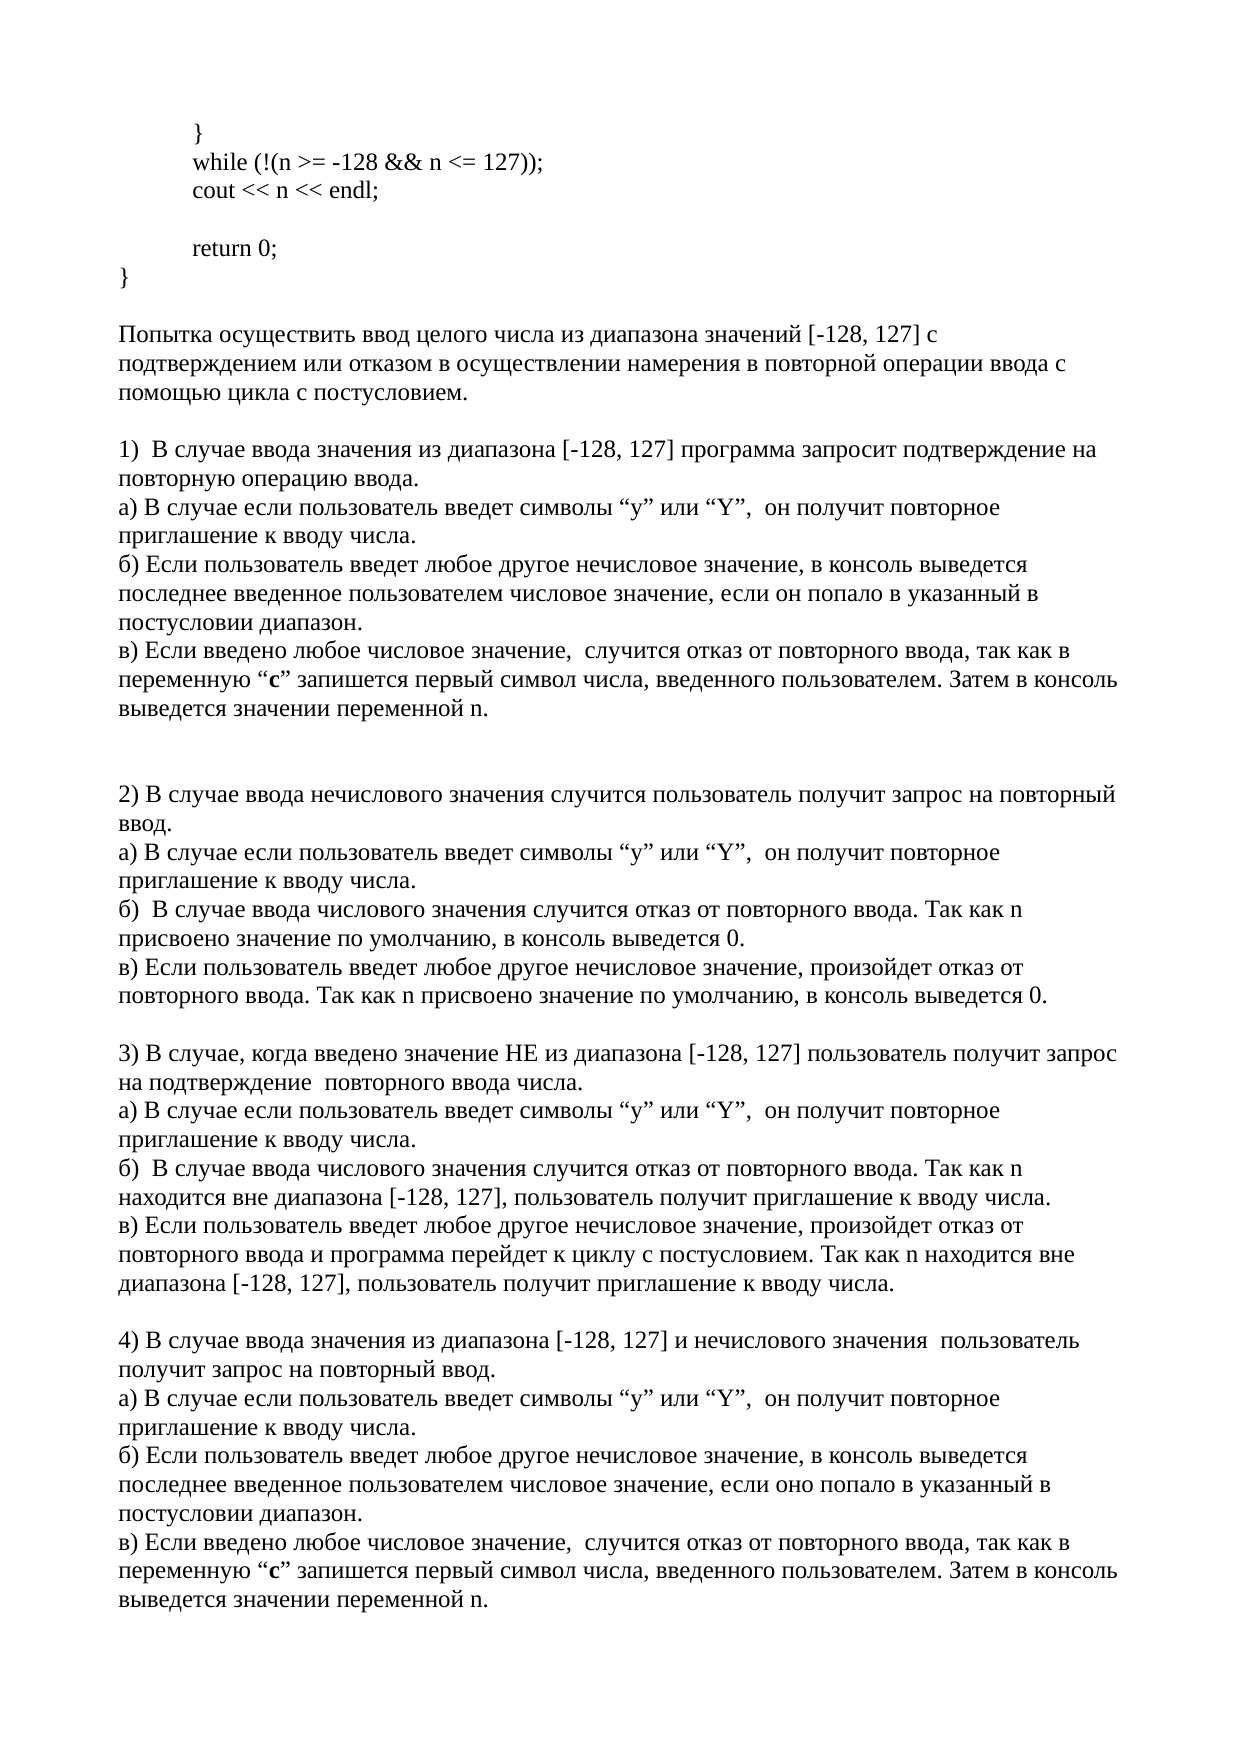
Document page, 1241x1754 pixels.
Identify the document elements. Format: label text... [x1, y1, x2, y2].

text а) В случае если пользователь введет символы “y” или “Y”, он получит повторное приглашение к вводу числа. [118, 1383, 1122, 1441]
text 2) В случае ввода нечислового значения случится пользователь получит запрос на повторный ввод. [118, 779, 1122, 837]
text } [118, 118, 1122, 147]
text Попытка осуществить ввод целого числа из диапазона значений [-128, 127] с подтверждением или отказом в осуществлении намерения в повторной операции ввода с помощью цикла с постусловием. [118, 319, 1122, 406]
text б) Если пользователь введет любое другое нечисловое значение, в консоль выведется последнее введенное пользователем числовое значение, если он попало в указанный в постусловии диапазон. [118, 549, 1122, 636]
text а) В случае если пользователь введет символы “y” или “Y”, он получит повторное приглашение к вводу числа. [118, 492, 1122, 549]
text 3) В случае, когда введено значение НЕ из диапазона [-128, 127] пользователь получит запрос на подтверждение повторного ввода числа. [118, 1038, 1122, 1096]
text б) В случае ввода числового значения случится отказ от повторного ввода. Так как n находится вне диапазона [-128, 127], пользователь получит приглашение к вводу числа. [118, 1153, 1122, 1211]
text return 0; [118, 233, 1122, 262]
text в) Если введено любое числовое значение, случится отказ от повторного ввода, так как в переменную “c” запишется первый символ числа, введенного пользователем. Затем в консоль выведется значении переменной n. [118, 636, 1122, 722]
text в) Если пользователь введет любое другое нечисловое значение, произойдет отказ от повторного ввода. Так как n присвоено значение по умолчанию, в консоль выведется 0. [118, 952, 1122, 1009]
text 1) В случае ввода значения из диапазона [-128, 127] программа запросит подтверждение на повторную операцию ввода. [118, 434, 1122, 492]
text в) Если пользователь введет любое другое нечисловое значение, произойдет отказ от повторного ввода и программа перейдет к циклу с постусловием. Так как n находится вне диапазона [-128, 127], пользователь получит приглашение к вводу числа. [118, 1211, 1122, 1297]
text } [118, 262, 1122, 291]
text 4) В случае ввода значения из диапазона [-128, 127] и нечислового значения пользователь получит запрос на повторный ввод. [118, 1326, 1122, 1383]
text б) В случае ввода числового значения случится отказ от повторного ввода. Так как n присвоено значение по умолчанию, в консоль выведется 0. [118, 894, 1122, 952]
text while (!(n >= -128 && n <= 127)); [118, 147, 1122, 176]
text cout << n << endl; [118, 176, 1122, 204]
text б) Если пользователь введет любое другое нечисловое значение, в консоль выведется последнее введенное пользователем числовое значение, если оно попало в указанный в постусловии диапазон. [118, 1441, 1122, 1527]
text а) В случае если пользователь введет символы “y” или “Y”, он получит повторное приглашение к вводу числа. [118, 837, 1122, 894]
text а) В случае если пользователь введет символы “y” или “Y”, он получит повторное приглашение к вводу числа. [118, 1096, 1122, 1153]
text в) Если введено любое числовое значение, случится отказ от повторного ввода, так как в переменную “c” запишется первый символ числа, введенного пользователем. Затем в консоль выведется значении переменной n. [118, 1527, 1122, 1613]
